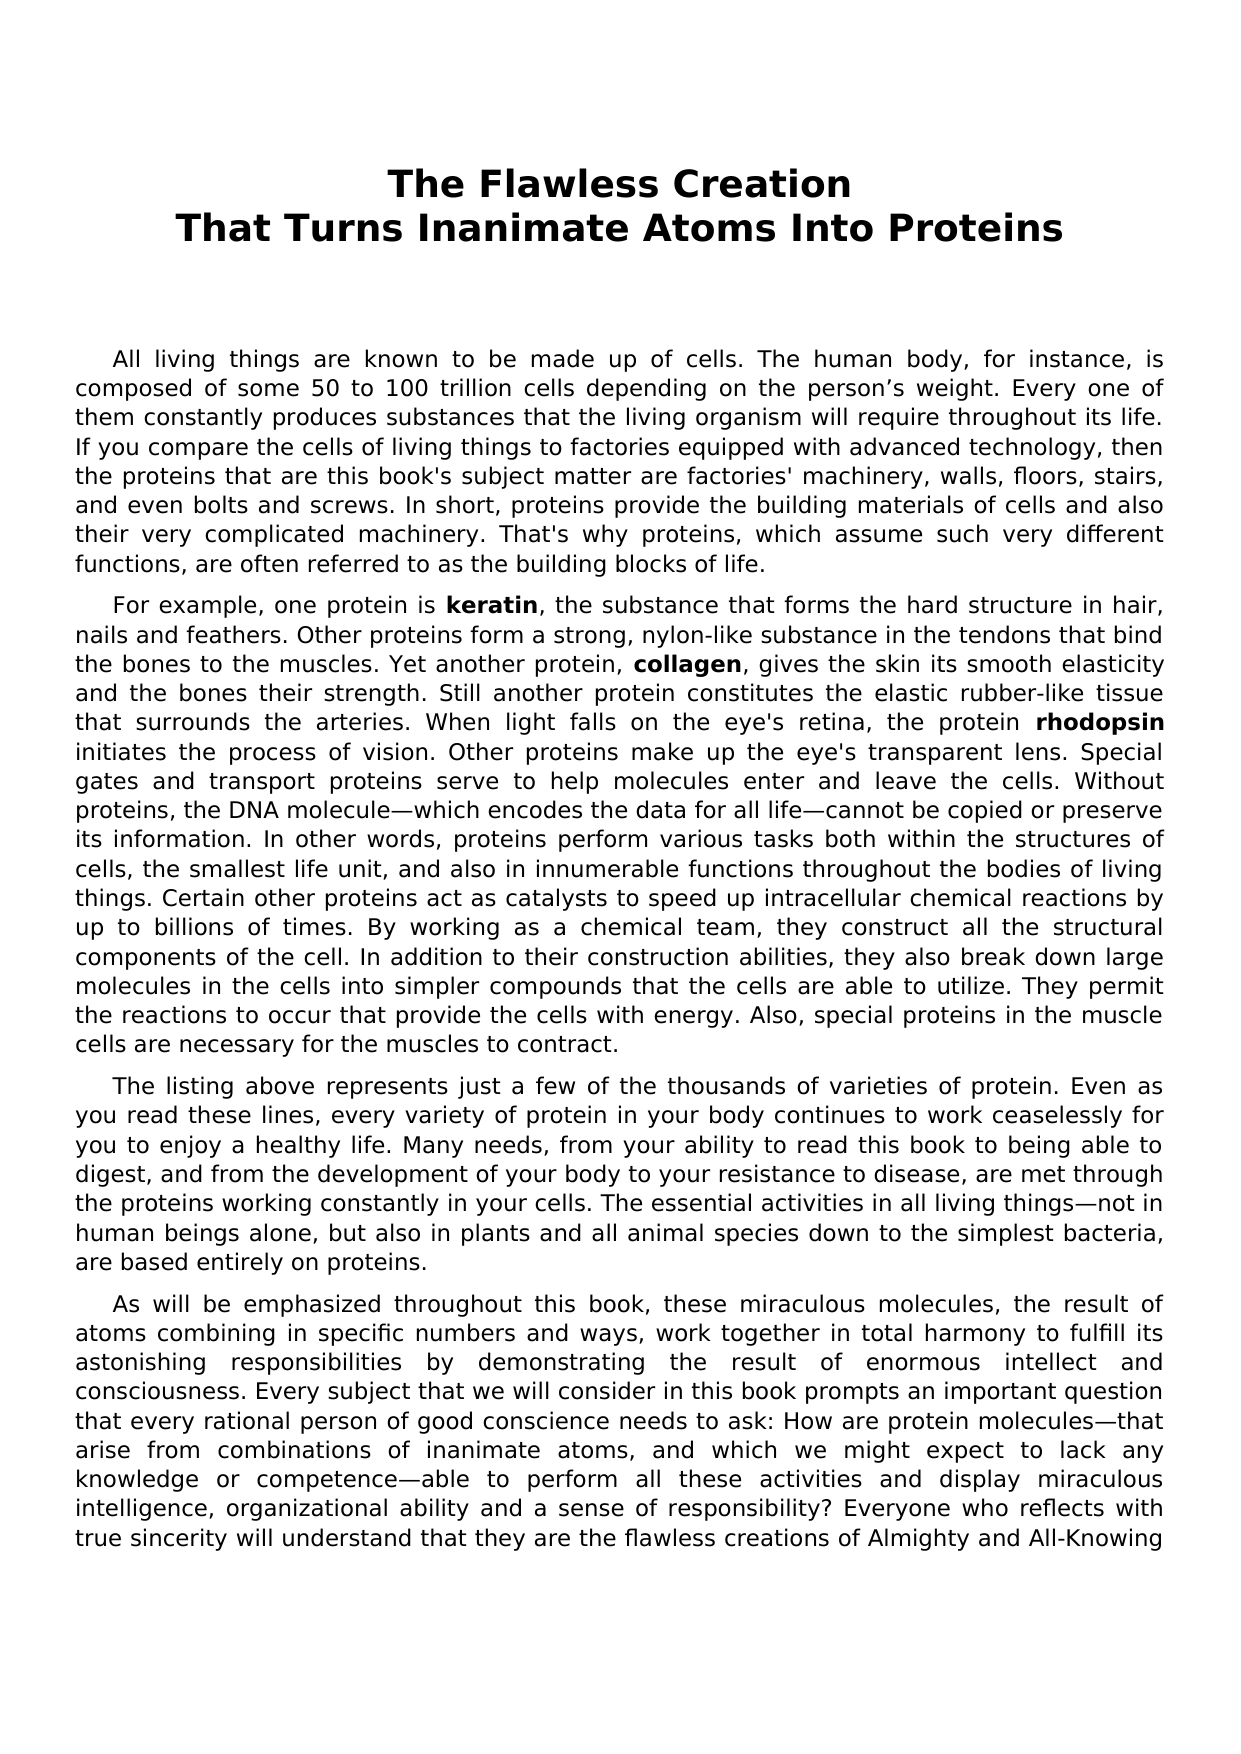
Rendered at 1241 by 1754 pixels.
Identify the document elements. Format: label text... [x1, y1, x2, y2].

text For example, one protein is keratin, the substance that forms the hard structure in hair, nails and feathers. Other proteins form a strong, nylon-like substance in the tendons that bind the bones to the muscles. Yet another protein, collagen, gives the skin its smooth elasticity and the bones their strength. Still another protein constitutes the elastic rubber-like tissue that surrounds the arteries. When light falls on the eye's retina, the protein rhodopsin initiates the process of vision. Other proteins make up the eye's transparent lens. Special gates and transport proteins serve to help molecules enter and leave the cells. Without proteins, the DNA molecule—which encodes the data for all life—cannot be copied or preserve its information. In other words, proteins perform various tasks both within the structures of cells, the smallest life unit, and also in innumerable functions throughout the bodies of living things. Certain other proteins act as catalysts to speed up intracellular chemical reactions by up to billions of times. By working as a chemical team, they construct all the structural components of the cell. In addition to their construction abilities, they also break down large molecules in the cells into simpler compounds that the cells are able to utilize. They permit the reactions to occur that provide the cells with energy. Also, special proteins in the muscle cells are necessary for the muscles to contract. [75, 592, 1165, 1058]
text The listing above represents just a few of the thousands of varieties of protein. Even as you read these lines, every variety of protein in your body continues to work ceaselessly for you to enjoy a healthy life. Many needs, from your ability to read this book to being able to digest, and from the development of your body to your resistance to disease, are met through the proteins working constantly in your cells. The essential activities in all living things—not in human beings alone, but also in plants and all animal species down to the simplest bacteria, are based entirely on proteins. [75, 1073, 1165, 1276]
subtitle The Flawless Creation That Turns Inanimate Atoms Into Proteins [75, 162, 1165, 250]
text All living things are known to be made up of cells. The human body, for instance, is composed of some 50 to 100 trillion cells depending on the person’s weight. Every one of them constantly produces substances that the living organism will require throughout its life. If you compare the cells of living things to factories equipped with advanced technology, then the proteins that are this book's subject matter are factories' machinery, walls, floors, stairs, and even bolts and screws. In short, proteins provide the building materials of cells and also their very complicated machinery. That's why proteins, which assume such very different functions, are often referred to as the building blocks of life. [75, 346, 1165, 577]
text As will be emphasized throughout this book, these miraculous molecules, the result of atoms combining in specific numbers and ways, work together in total harmony to fulfill its astonishing responsibilities by demonstrating the result of enormous intellect and consciousness. Every subject that we will consider in this book prompts an important question that every rational person of good conscience needs to ask: How are protein molecules—that arise from combinations of inanimate atoms, and which we might expect to lack any knowledge or competence—able to perform all these activities and display miraculous intelligence, organizational ability and a sense of responsibility? Everyone who reflects with true sincerity will understand that they are the flawless creations of Almighty and All-Knowing [75, 1291, 1165, 1552]
